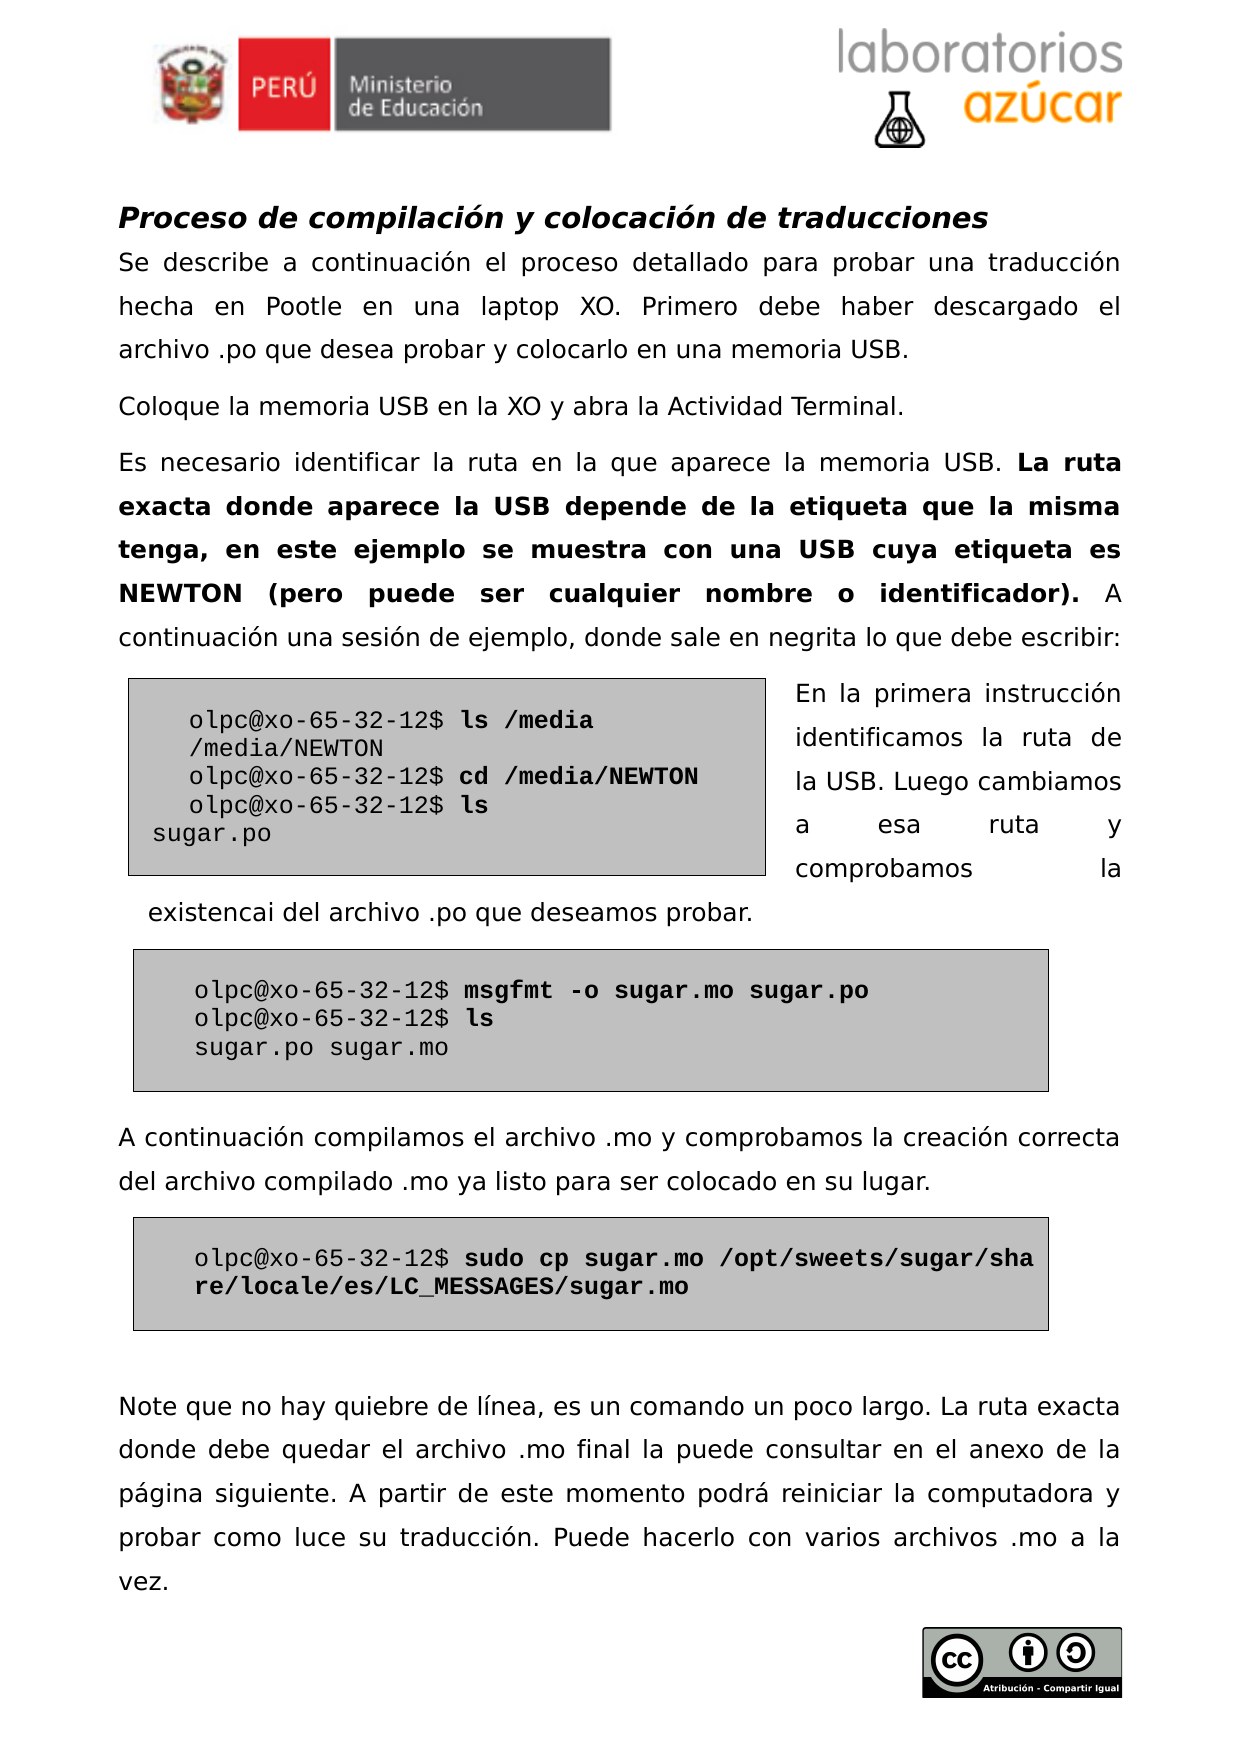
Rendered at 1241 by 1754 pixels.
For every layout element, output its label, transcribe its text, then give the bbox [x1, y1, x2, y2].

text Se describe a continuación el proceso detallado para probar una traducción hecha en Pootle en una laptop XO. Primero debe haber descargado el archivo .po que desea probar y colocarlo en una memoria USB. [118, 248, 1122, 365]
text A continuación compilamos el archivo .mo y comprobamos la creación correcta del archivo compilado .mo ya listo para ser colocado en su lugar. [118, 1123, 1122, 1196]
subtitle Proceso de compilación y colocación de traducciones [118, 202, 1122, 236]
text En la primera instrucción identificamos la ruta de la USB. Luego cambiamos a esa ruta y comprobamos la existencai del archivo .po que deseamos probar. [148, 679, 1122, 927]
picture [838, 28, 1123, 148]
picture [922, 1627, 1123, 1698]
text Es necesario identificar la ruta en la que aparece la memoria USB. La ruta exacta donde aparece la USB depende de la etiqueta que la misma tenga, en este ejemplo se muestra con una USB cuya etiqueta es NEWTON (pero puede ser cualquier nombre o identificador). A continuación una sesión de ejemplo, donde sale en negrita lo que debe escribir: [118, 448, 1122, 652]
text Coloque la memoria USB en la XO y abra la Actividad Terminal. [118, 392, 1122, 421]
text Note que no hay quiebre de línea, es un comando un poco largo. La ruta exacta donde debe quedar el archivo .mo final la puede consultar en el anexo de la página siguiente. A partir de este momento podrá reiniciar la computadora y probar como luce su traducción. Puede hacerlo con varios archivos .mo a la vez. [118, 1392, 1122, 1596]
picture [137, 22, 631, 148]
